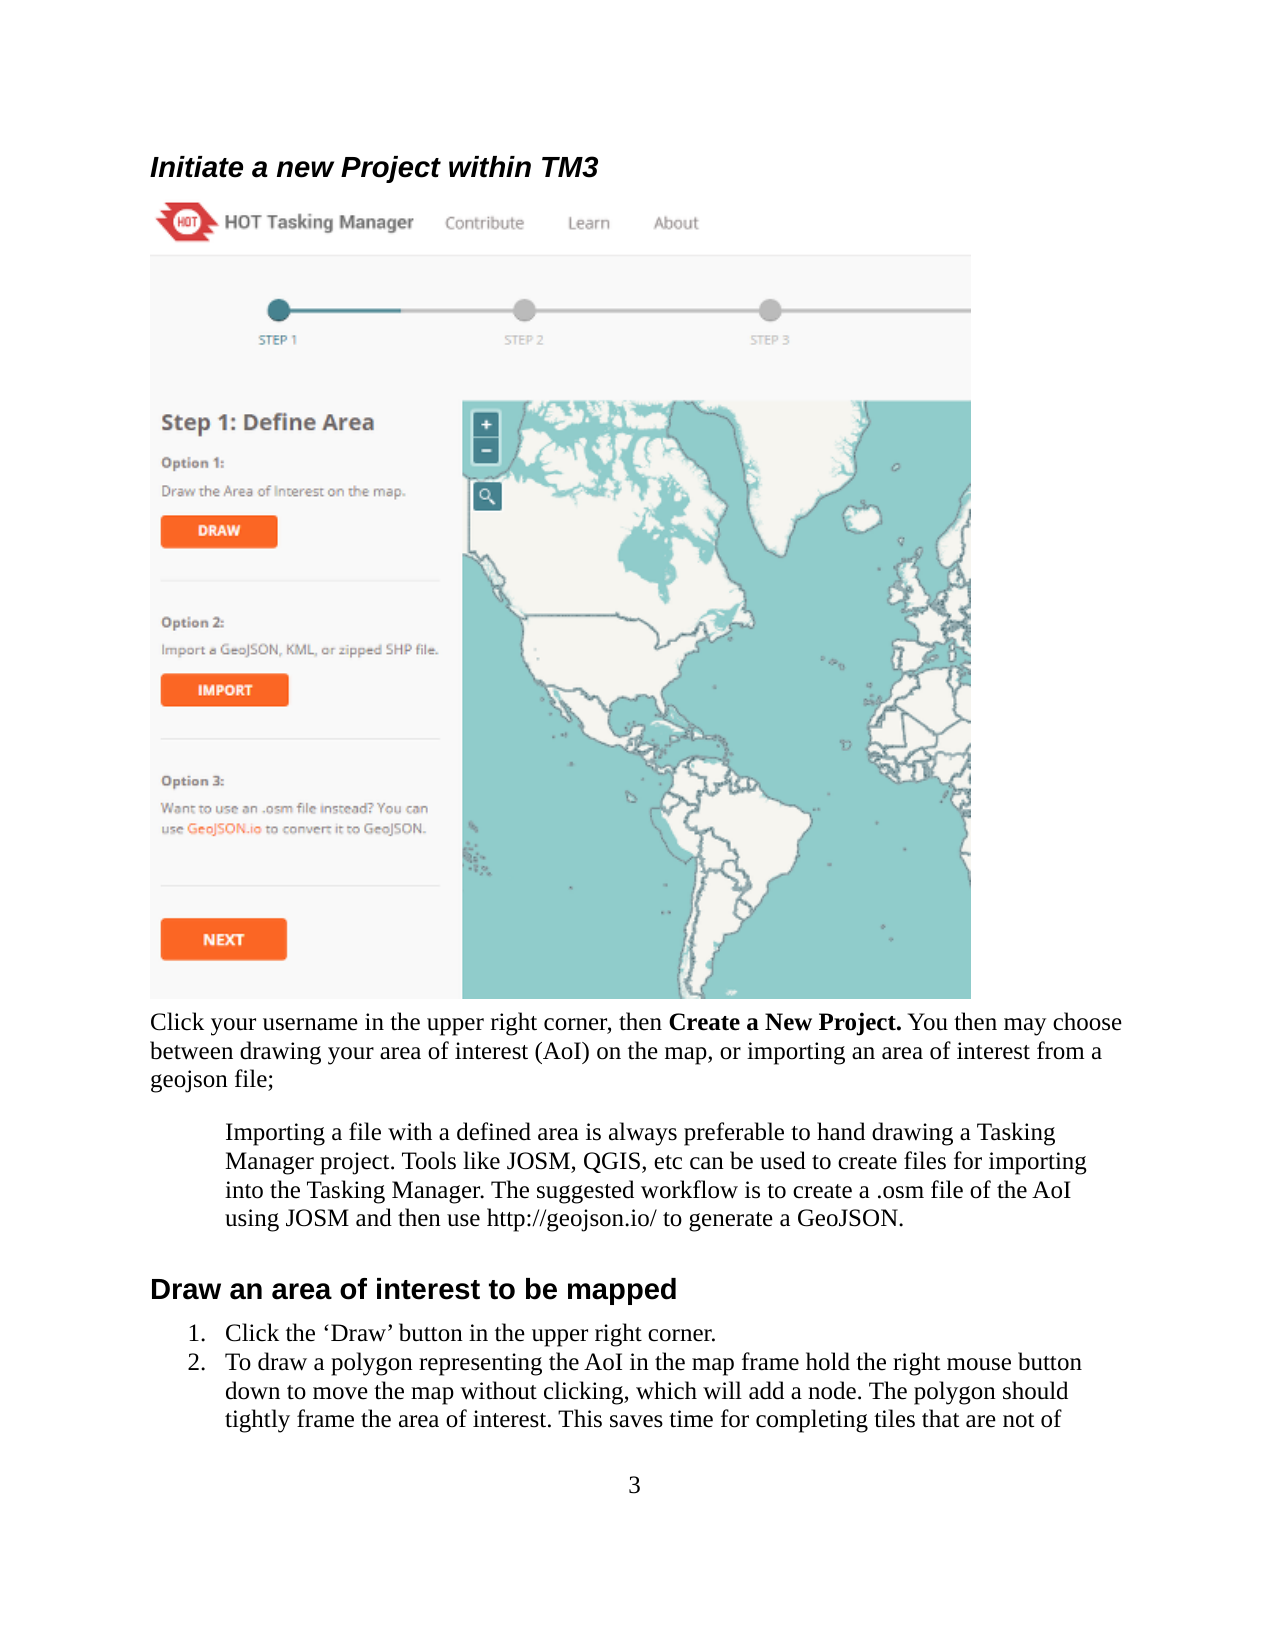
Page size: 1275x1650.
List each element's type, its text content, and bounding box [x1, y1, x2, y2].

list To draw a polygon representing the AoI in the map frame hold the right mouse button down to move the map without clicking, which will add a node. The polygon should tightly frame the area of interest. This saves time for completing tiles that are not of [187, 1347, 1125, 1433]
picture [150, 196, 971, 999]
subtitle Draw an area of interest to be mapped [150, 1272, 1125, 1306]
list Click the ‘Draw’ button in the upper right corner. [187, 1318, 1125, 1347]
subtitle Initiate a new Project within TM3 [150, 150, 1125, 183]
text Importing a file with a defined area is always preferable to hand drawing a Tasking Manager project. Tools like JOSM, QGIS, etc can be used to create files for importing into the Tasking Manager. The suggested workflow is to create a .osm file of the AoI using JOSM and then use http://geojson.io/ to generate a GeoJSON. [225, 1117, 1125, 1232]
text Click your username in the upper right corner, then Create a New Project. You then may choose between drawing your area of interest (AoI) on the map, or importing an area of interest from a geojson file; [150, 1007, 1125, 1093]
